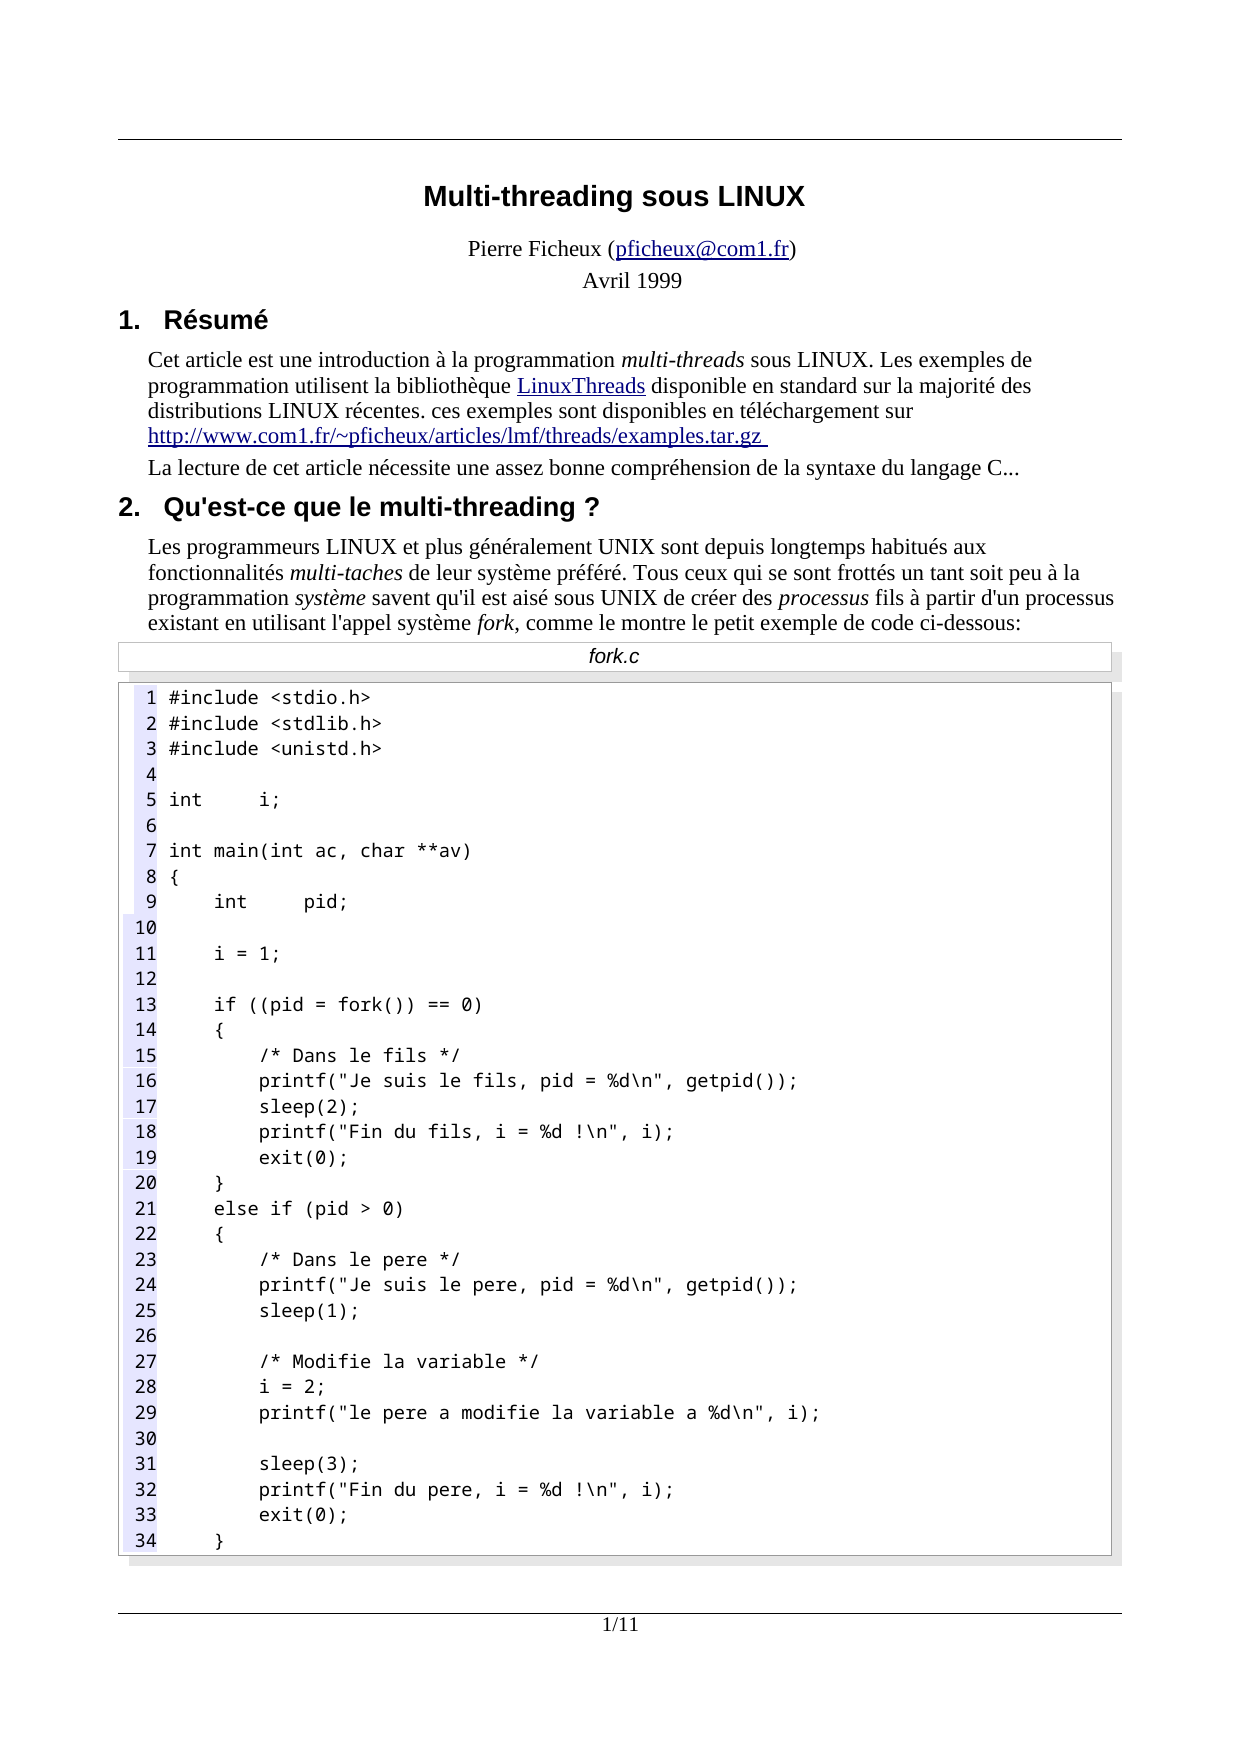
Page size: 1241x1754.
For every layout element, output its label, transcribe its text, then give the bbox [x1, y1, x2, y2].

list #include <stdio.h> [119, 683, 1111, 707]
list { [157, 860, 1111, 886]
list sleep(3); [157, 1447, 1111, 1473]
list [119, 1218, 123, 1243]
list [119, 1013, 123, 1039]
list int pid; [157, 886, 1111, 914]
list } [119, 1524, 1111, 1555]
list /* Modifie la variable */ [157, 1345, 1111, 1371]
list printf("Je suis le pere, pid = %d\n", getpid()); [157, 1269, 1111, 1294]
list { [157, 1013, 1111, 1039]
subtitle Résumé [118, 305, 1122, 335]
list [119, 860, 134, 886]
list [119, 784, 134, 812]
list int main(int ac, char **av) [157, 835, 1111, 860]
list if ((pid = fork()) == 0) [157, 988, 1111, 1013]
list #include <stdlib.h> [157, 707, 1111, 733]
list /* Dans le fils */ [157, 1039, 1111, 1064]
list printf("Fin du fils, i = %d !\n", i); [119, 1116, 1111, 1141]
list } [119, 1167, 1111, 1192]
list i = 1; [157, 937, 1111, 965]
text Pierre Ficheux (pficheux@com1.fr) [148, 236, 1122, 262]
list printf("Je suis le fils, pid = %d\n", getpid()); [119, 1064, 1111, 1090]
text Cet article est une introduction à la programmation multi-threads sous LINUX. Les exemples de programmation utilisent la bibliothèque LinuxThreads disponible en standard sur la majorité des distributions LINUX récentes. ces exemples sont disponibles en téléchargement sur http://www.com1.fr/~pficheux/articles/lmf/threads/examples.tar.gz [148, 347, 1122, 449]
list sleep(1); [157, 1294, 1111, 1323]
list sleep(2); [157, 1090, 1111, 1116]
list #include <unistd.h> [157, 733, 1111, 761]
list else if (pid > 0) [157, 1192, 1111, 1218]
list /* Dans le pere */ [157, 1243, 1111, 1269]
list i = 2; [157, 1371, 1111, 1396]
list exit(0); [157, 1141, 1111, 1167]
text La lecture de cet article nécessite une assez bonne compréhension de la syntaxe du langage C... [148, 455, 1122, 480]
text Avril 1999 [148, 268, 1122, 293]
subtitle Qu'est-ce que le multi-threading ? [118, 492, 1122, 522]
list printf("le pere a modifie la variable a %d\n", i); [157, 1396, 1111, 1425]
list [119, 707, 134, 733]
text Les programmeurs LINUX et plus généralement UNIX sont depuis longtemps habitués aux fonctionnalités multi-taches de leur système préféré. Tous ceux qui se sont frottés un tant soit peu à la programmation système savent qu'il est aisé sous UNIX de créer des processus fils à partir d'un processus existant en utilisant l'appel système fork, comme le montre le petit exemple de code ci-dessous: [148, 534, 1122, 636]
list [119, 733, 134, 761]
list exit(0); [157, 1498, 1111, 1524]
text fork.c [119, 643, 1111, 671]
subtitle Multi-threading sous LINUX [118, 180, 1110, 213]
list printf("Fin du pere, i = %d !\n", i); [157, 1473, 1111, 1498]
list { [157, 1218, 1111, 1243]
list [119, 886, 134, 914]
list int i; [157, 784, 1111, 812]
